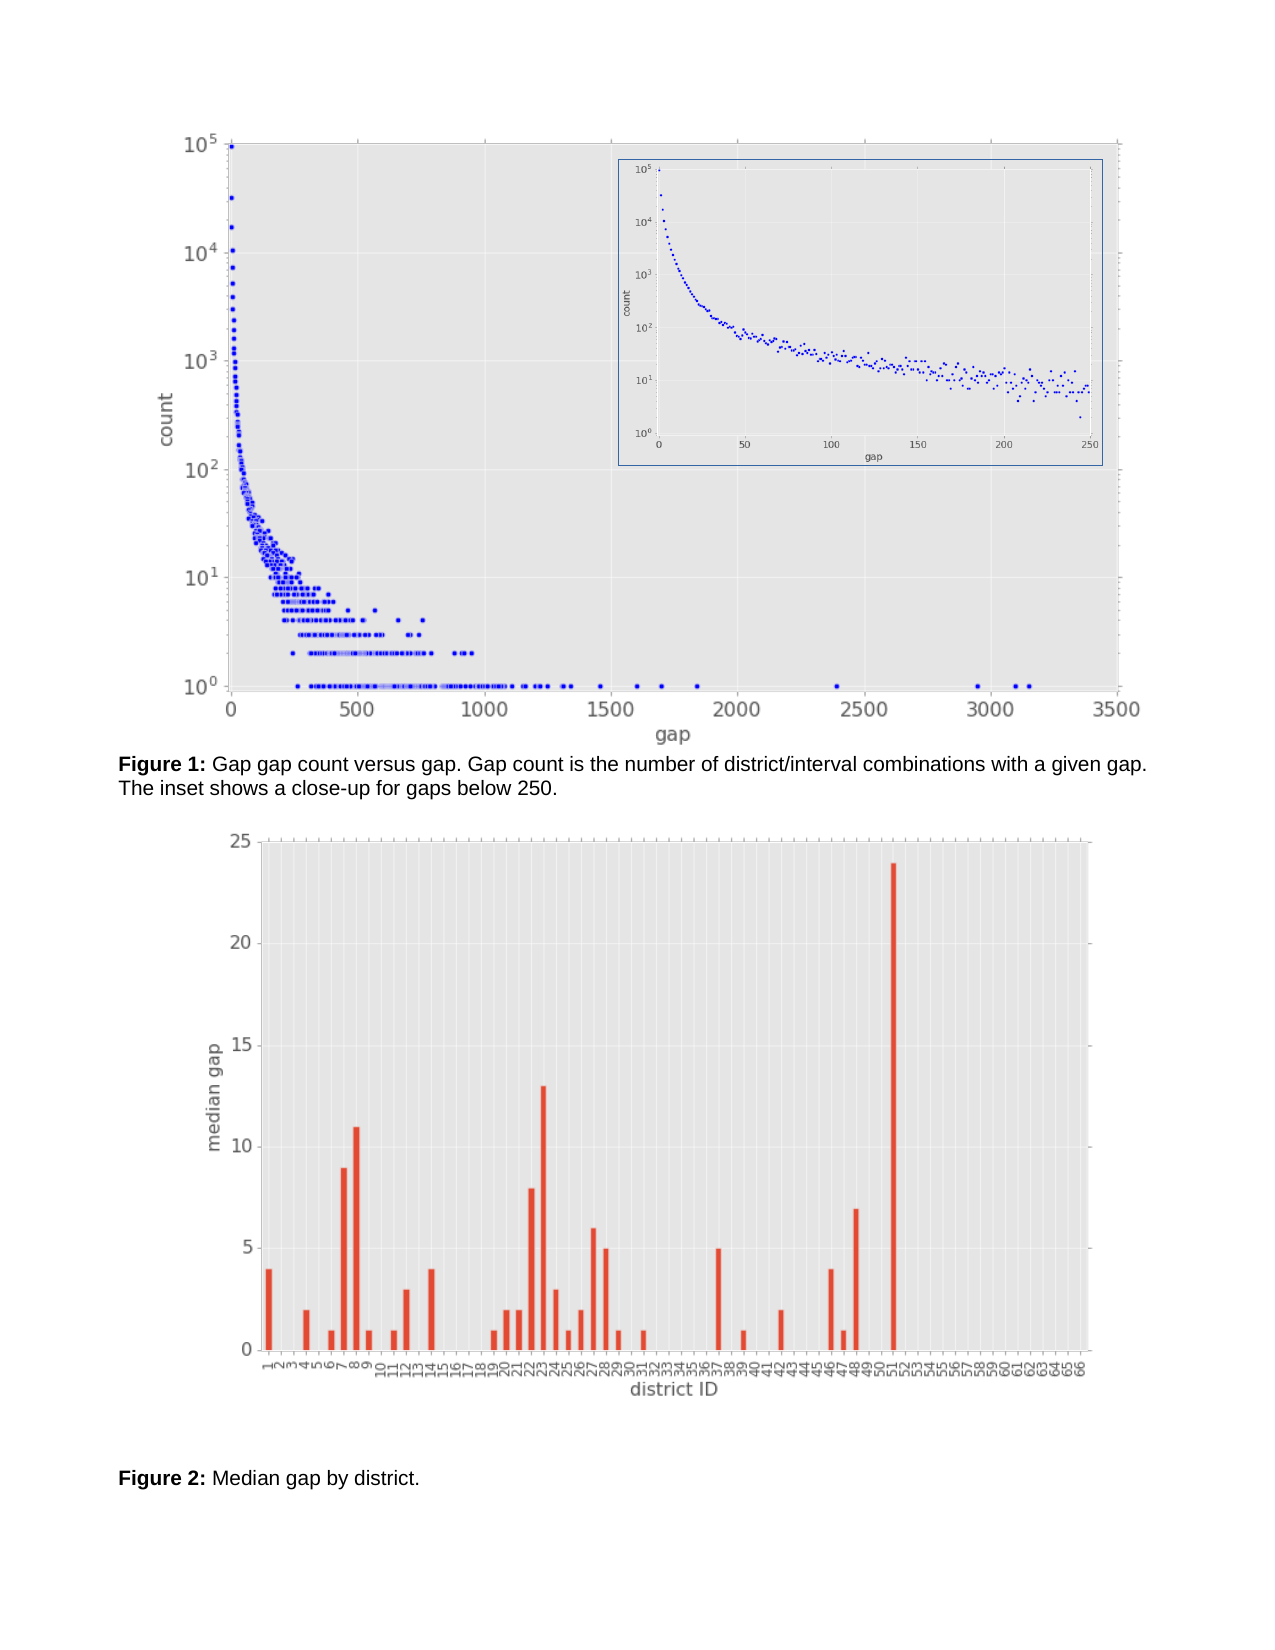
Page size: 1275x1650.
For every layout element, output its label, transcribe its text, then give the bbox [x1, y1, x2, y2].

subtitle Figure 2: Median gap by district. [118, 1466, 1157, 1490]
picture [199, 826, 1095, 1407]
picture [149, 124, 1150, 752]
subtitle Figure 1: Gap gap count versus gap. Gap count is the number of district/interval combinations with a given gap. The inset shows a close-up for gaps below 250. [118, 118, 1157, 800]
